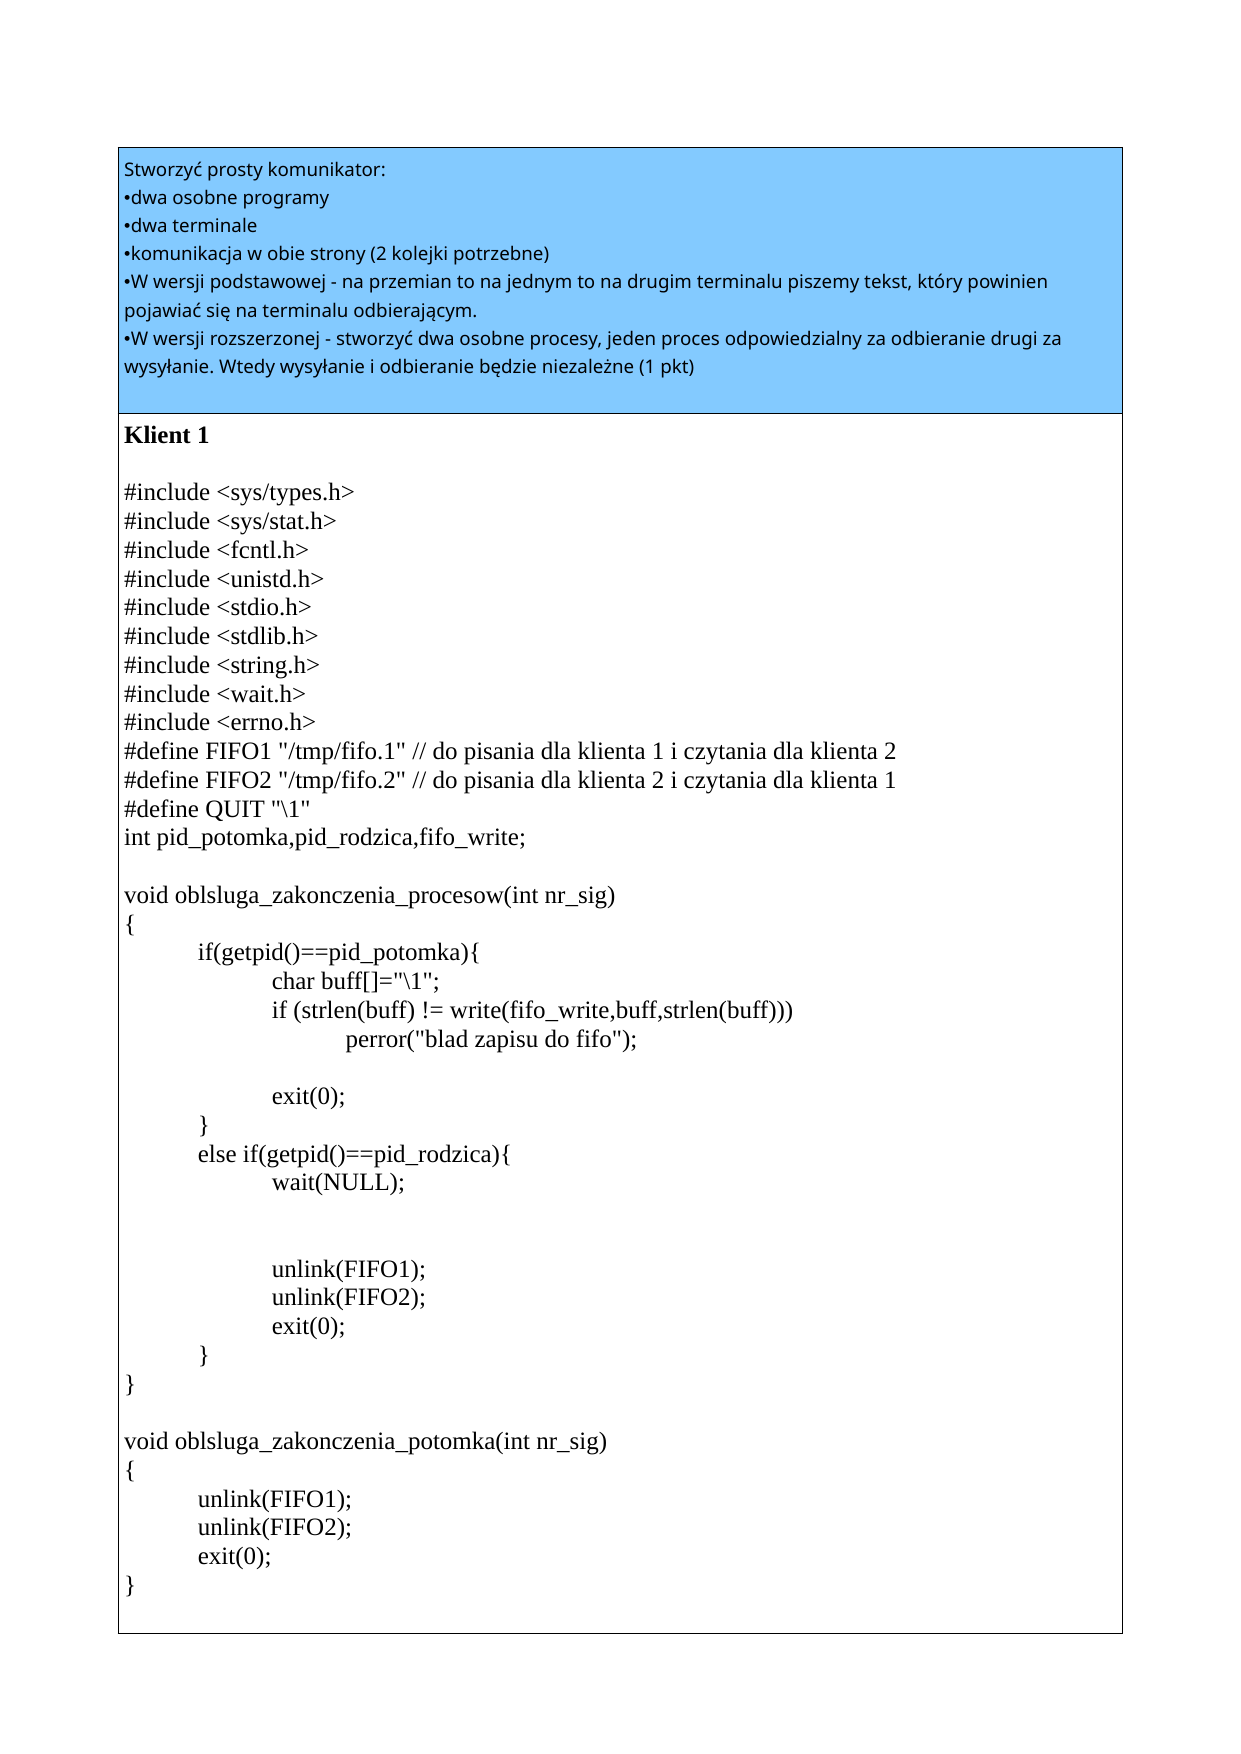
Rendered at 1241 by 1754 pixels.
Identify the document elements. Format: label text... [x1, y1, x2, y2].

table_cell Klient 1 #include <sys/types.h> #include <sys/stat.h> #include <fcntl.h> #include <unistd.h> #include <stdio.h> #include <stdlib.h> #include <string.h> #include <wait.h> #include <errno.h> #define FIFO1 "/tmp/fifo.1" // do pisania dla klienta 1 i czytania dla klienta 2 #define FIFO2 "/tmp/fifo.2" // do pisania dla klienta 2 i czytania dla klienta 1 #define QUIT "\1" int pid_potomka,pid_rodzica,fifo_write; void oblsluga_zakonczenia_procesow(int nr_sig) { if(getpid()==pid_potomka){ char buff[]="\1"; if (strlen(buff) != write(fifo_write,buff,strlen(buff))) perror("blad zapisu do fifo"); exit(0); } else if(getpid()==pid_rodzica){ wait(NULL); unlink(FIFO1); unlink(FIFO2); exit(0); } } void oblsluga_zakonczenia_potomka(int nr_sig) { unlink(FIFO1); unlink(FIFO2); exit(0); } [119, 414, 1122, 1633]
table_header Stworzyć prosty komunikator: dwa osobne programy dwa terminale komunikacja w obie strony (2 kolejki potrzebne) W wersji podstawowej - na przemian to na jednym to na drugim terminalu piszemy tekst, który powinien pojawiać się na terminalu odbierającym. W wersji rozszerzonej - stworzyć dwa osobne procesy, jeden proces odpowiedzialny za odbieranie drugi za wysyłanie. Wtedy wysyłanie i odbieranie będzie niezależne (1 pkt) [119, 148, 1122, 413]
